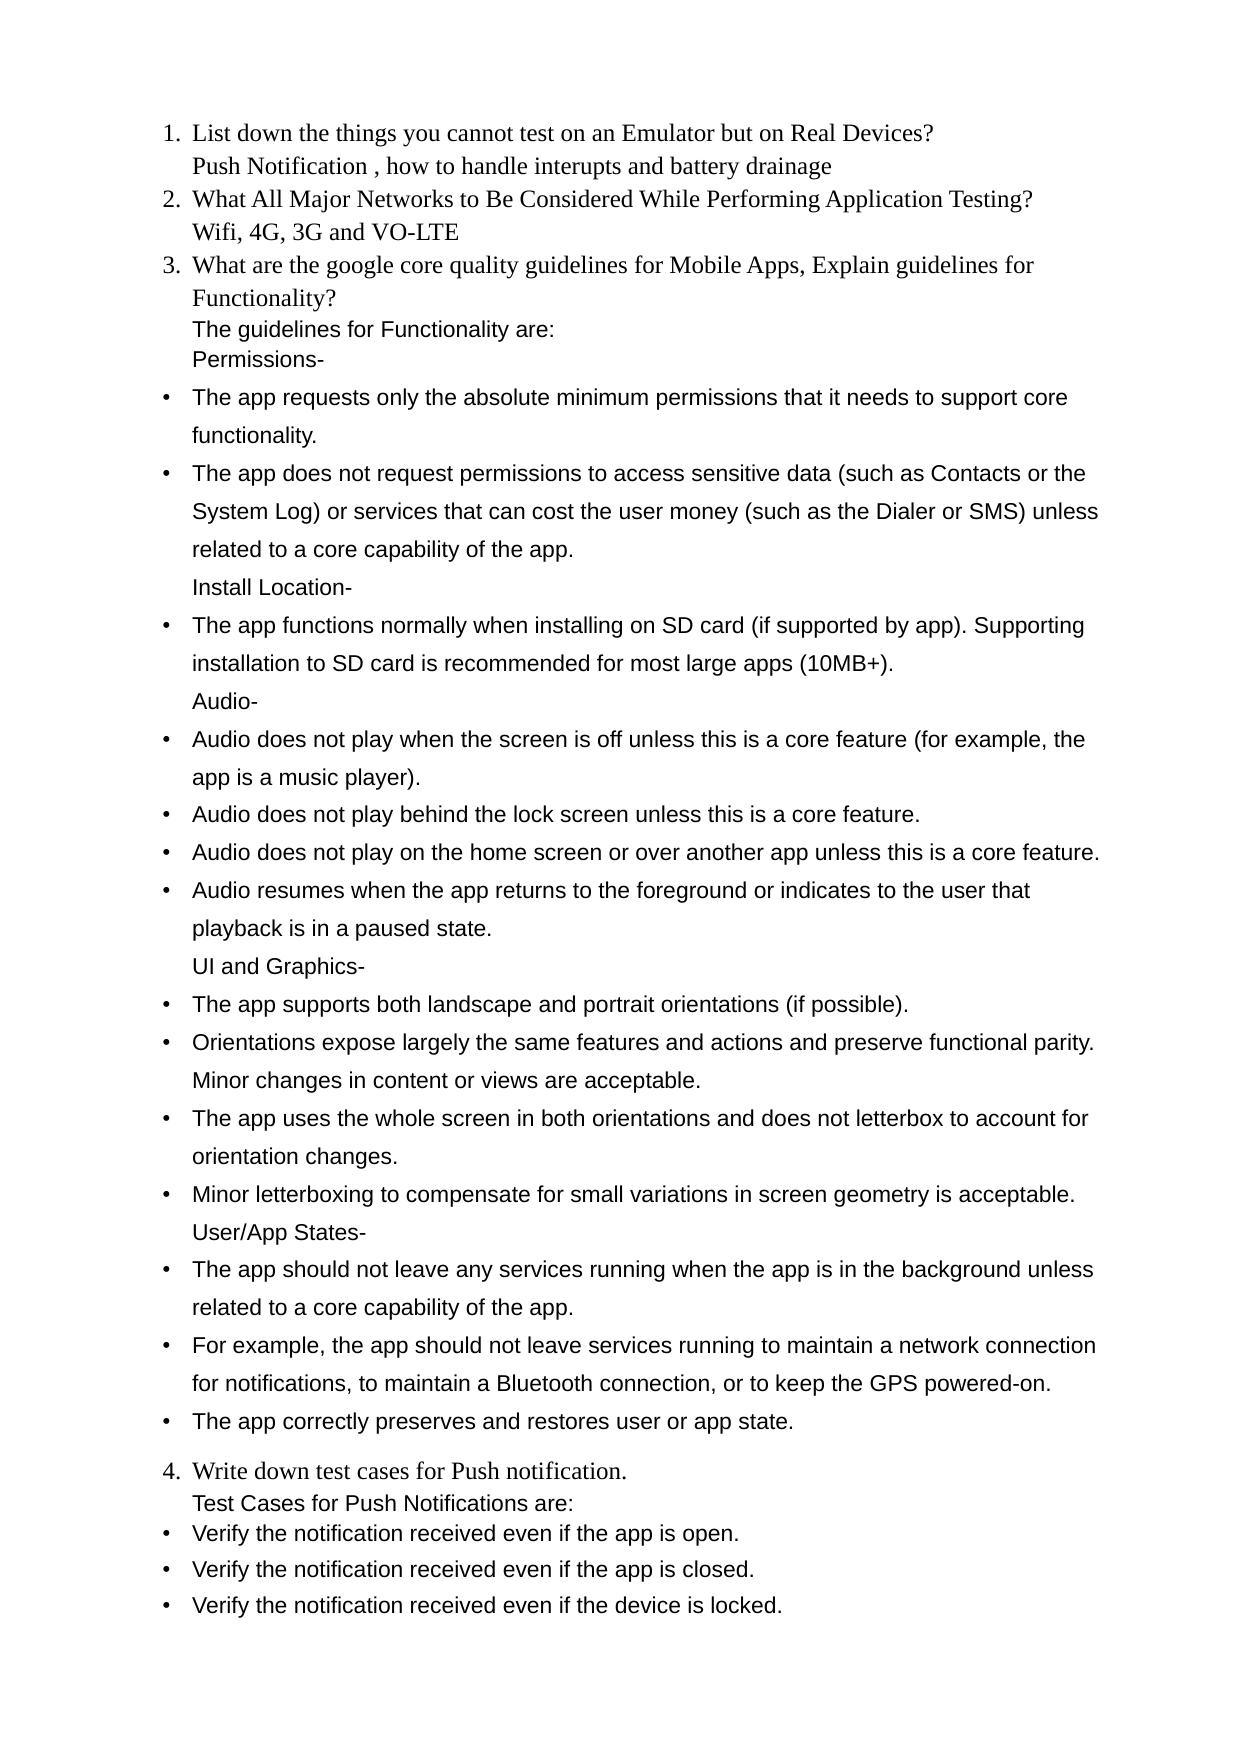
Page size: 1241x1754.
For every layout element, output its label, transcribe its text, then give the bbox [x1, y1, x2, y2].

list Minor letterboxing to compensate for small variations in screen geometry is acceptable. [162, 1181, 1107, 1207]
list The app requests only the absolute minimum permissions that it needs to support core functionality. [162, 384, 1107, 449]
list Install Location- [162, 574, 1107, 600]
list The app should not leave any services running when the app is in the background unless related to a core capability of the app. [162, 1256, 1107, 1321]
list Audio does not play on the home screen or over another app unless this is a core feature. [162, 839, 1107, 866]
list The app correctly preserves and restores user or app state. [162, 1408, 1107, 1434]
list The guidelines for Functionality are: [162, 316, 1122, 343]
list The app does not request permissions to access sensitive data (such as Contacts or the System Log) or services that can cost the user money (such as the Dialer or SMS) unless related to a core capability of the app. [162, 460, 1107, 562]
list Push Notification , how to handle interupts and battery drainage [162, 151, 1122, 180]
list The app functions normally when installing on SD card (if supported by app). Supporting installation to SD card is recommended for most large apps (10MB+). [162, 612, 1107, 676]
list Audio does not play when the screen is off unless this is a core feature (for example, the app is a music player). [162, 726, 1107, 790]
list Write down test cases for Push notification. [162, 1456, 1122, 1485]
list Audio- [162, 688, 1107, 714]
list For example, the app should not leave services running to maintain a network connection for notifications, to maintain a Bluetooth connection, or to keep the GPS powered-on. [162, 1332, 1107, 1397]
list List down the things you cannot test on an Emulator but on Real Devices? [162, 118, 1122, 147]
list Wifi, 4G, 3G and VO-LTE [162, 217, 1122, 246]
list Verify the notification received even if the device is locked. [162, 1592, 1122, 1619]
list Permissions- [162, 346, 1107, 373]
list Audio resumes when the app returns to the foreground or indicates to the user that playback is in a paused state. [162, 877, 1107, 942]
list What are the google core quality guidelines for Mobile Apps, Explain guidelines for Functionality? [162, 250, 1122, 312]
list Orientations expose largely the same features and actions and preserve functional parity. Minor changes in content or views are acceptable. [162, 1029, 1107, 1093]
list The app supports both landscape and portrait orientations (if possible). [162, 991, 1107, 1017]
list Audio does not play behind the lock screen unless this is a core feature. [162, 801, 1107, 828]
list The app uses the whole screen in both orientations and does not letterbox to account for orientation changes. [162, 1105, 1107, 1169]
list Verify the notification received even if the app is closed. [162, 1556, 1122, 1582]
list Verify the notification received even if the app is open. [162, 1520, 1122, 1546]
list Test Cases for Push Notifications are: [162, 1489, 1122, 1516]
list UI and Graphics- [162, 953, 1107, 979]
list What All Major Networks to Be Considered While Performing Application Testing? [162, 184, 1122, 213]
list User/App States- [162, 1218, 1107, 1245]
